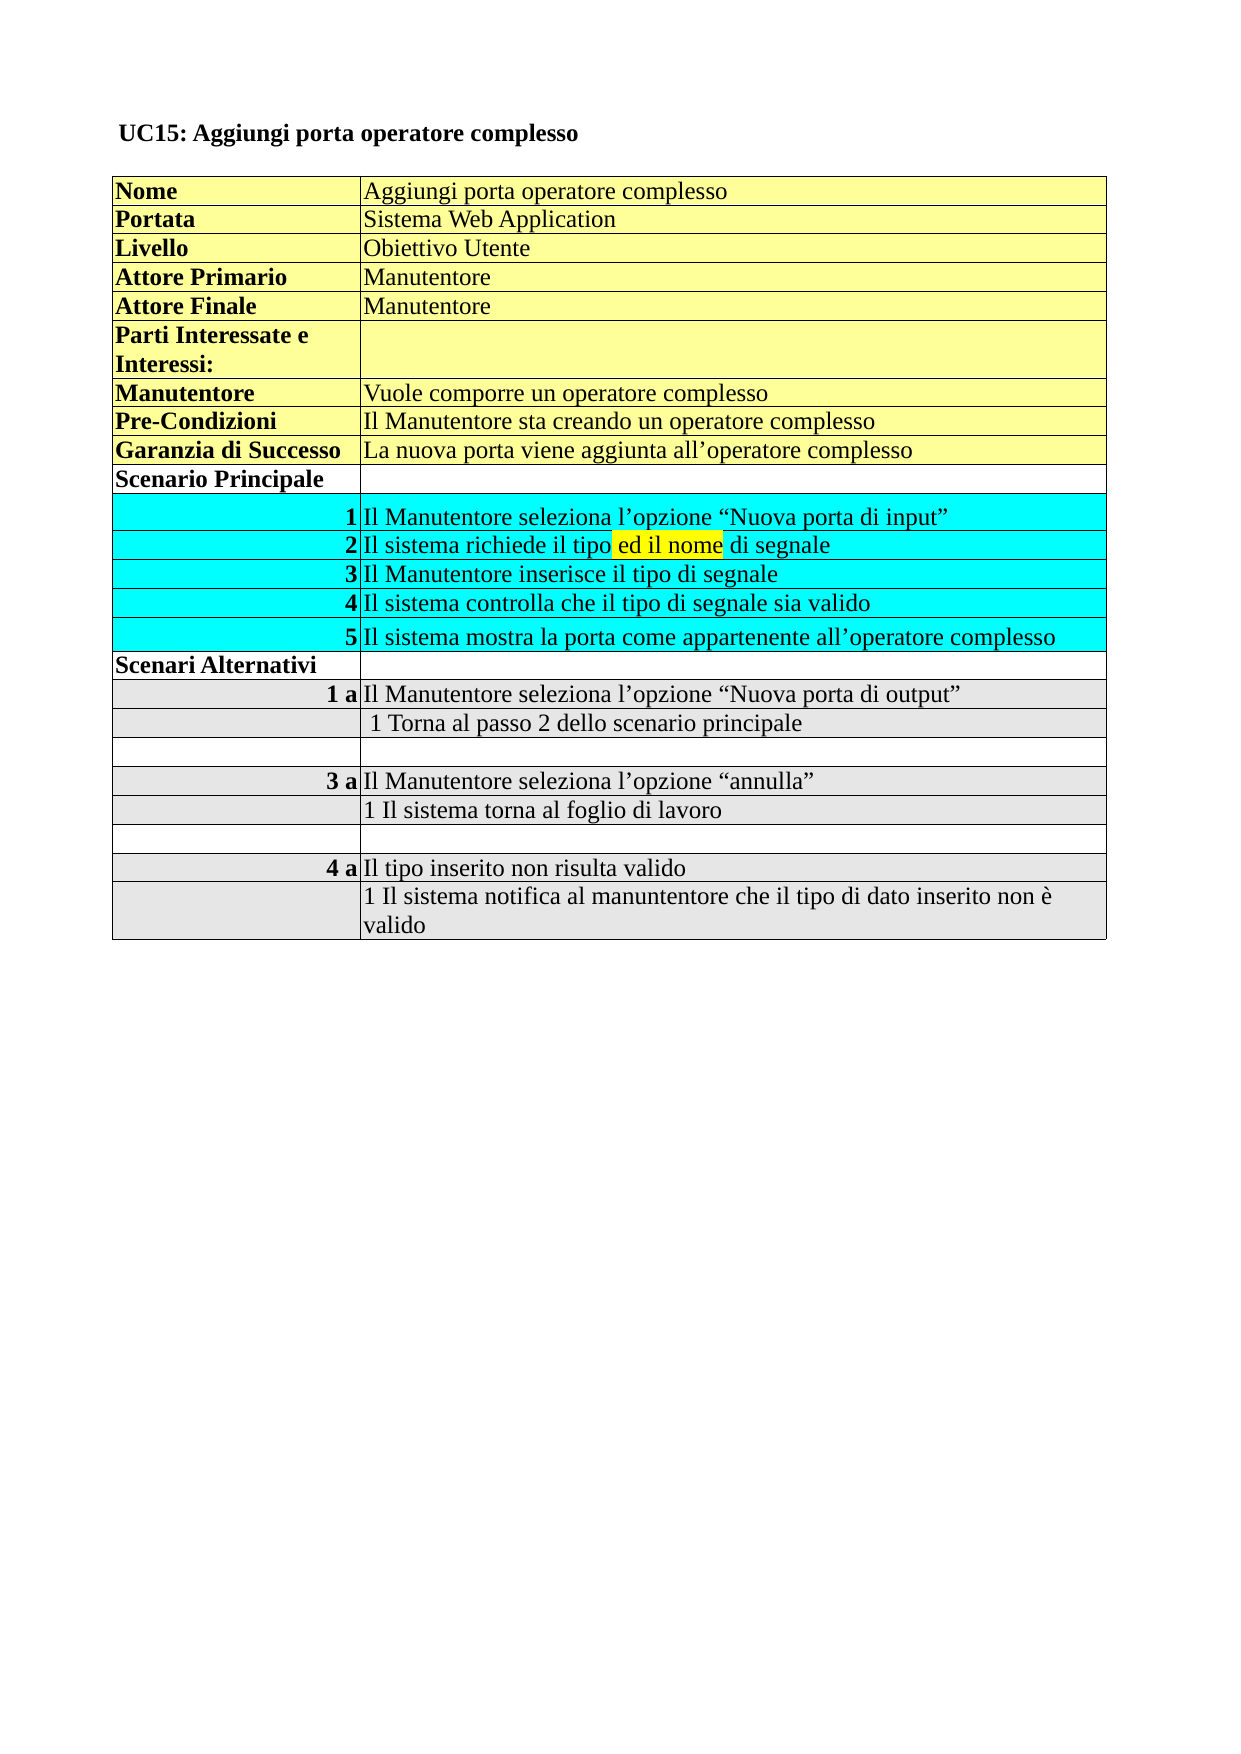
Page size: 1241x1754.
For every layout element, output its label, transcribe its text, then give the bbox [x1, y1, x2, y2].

table_cell Manutentore [361, 263, 1106, 291]
table_cell Il sistema controlla che il tipo di segnale sia valido [361, 589, 1106, 617]
table_cell 1 Il sistema notifica al manuntentore che il tipo di dato inserito non è valido [361, 882, 1106, 939]
table_cell [113, 882, 360, 939]
table_cell 1 a [113, 680, 360, 708]
table_cell 3 [113, 560, 360, 588]
table_cell Il Manutentore seleziona l’opzione “Nuova porta di output” [361, 680, 1106, 708]
table_cell Garanzia di Successo [113, 436, 360, 464]
table_cell Manutentore [113, 379, 360, 406]
table_cell Il Manutentore sta creando un operatore complesso [361, 407, 1106, 435]
table_cell [113, 825, 360, 852]
table_cell Il Manutentore inserisce il tipo di segnale [361, 560, 1106, 588]
table_cell [361, 321, 1106, 377]
table_cell 5 [113, 618, 360, 651]
table_cell Obiettivo Utente [361, 234, 1106, 262]
table_cell 2 [113, 531, 360, 559]
table_cell Il Manutentore seleziona l’opzione “Nuova porta di input” [361, 494, 1106, 530]
table_cell [113, 738, 360, 766]
table_cell Il sistema mostra la porta come appartenente all’operatore complesso [361, 618, 1106, 651]
table_cell Livello [113, 234, 360, 262]
table_cell 1 Torna al passo 2 dello scenario principale [361, 709, 1106, 737]
table_cell 3 a [113, 767, 360, 795]
table_cell 4 a [113, 854, 360, 881]
table_cell 4 [113, 589, 360, 617]
table_cell [361, 652, 1106, 679]
table_cell Manutentore [361, 292, 1106, 320]
table_header Aggiungi porta operatore complesso [361, 177, 1106, 204]
table_cell Attore Primario [113, 263, 360, 291]
table_cell [361, 738, 1106, 766]
table_cell 1 [113, 494, 360, 530]
table_cell Vuole comporre un operatore complesso [361, 379, 1106, 406]
table_cell Scenario Principale [113, 465, 360, 493]
table_cell Sistema Web Application [361, 206, 1106, 233]
table_cell 1 Il sistema torna al foglio di lavoro [361, 796, 1106, 824]
table_cell Scenari Alternativi [113, 652, 360, 679]
table_cell [113, 796, 360, 824]
table_cell Il sistema richiede il tipo ed il nome di segnale [361, 531, 1106, 559]
table_cell [361, 825, 1106, 852]
table_cell Portata [113, 206, 360, 233]
table_cell La nuova porta viene aggiunta all’operatore complesso [361, 436, 1106, 464]
table_cell Parti Interessate e Interessi: [113, 321, 360, 377]
table_cell Pre-Condizioni [113, 407, 360, 435]
text UC15: Aggiungi porta operatore complesso [118, 118, 1122, 147]
table_header Nome [113, 177, 360, 204]
table_cell [361, 465, 1106, 493]
table_cell Il tipo inserito non risulta valido [361, 854, 1106, 881]
table_cell Attore Finale [113, 292, 360, 320]
table_cell Il Manutentore seleziona l’opzione “annulla” [361, 767, 1106, 795]
table_cell [113, 709, 360, 737]
